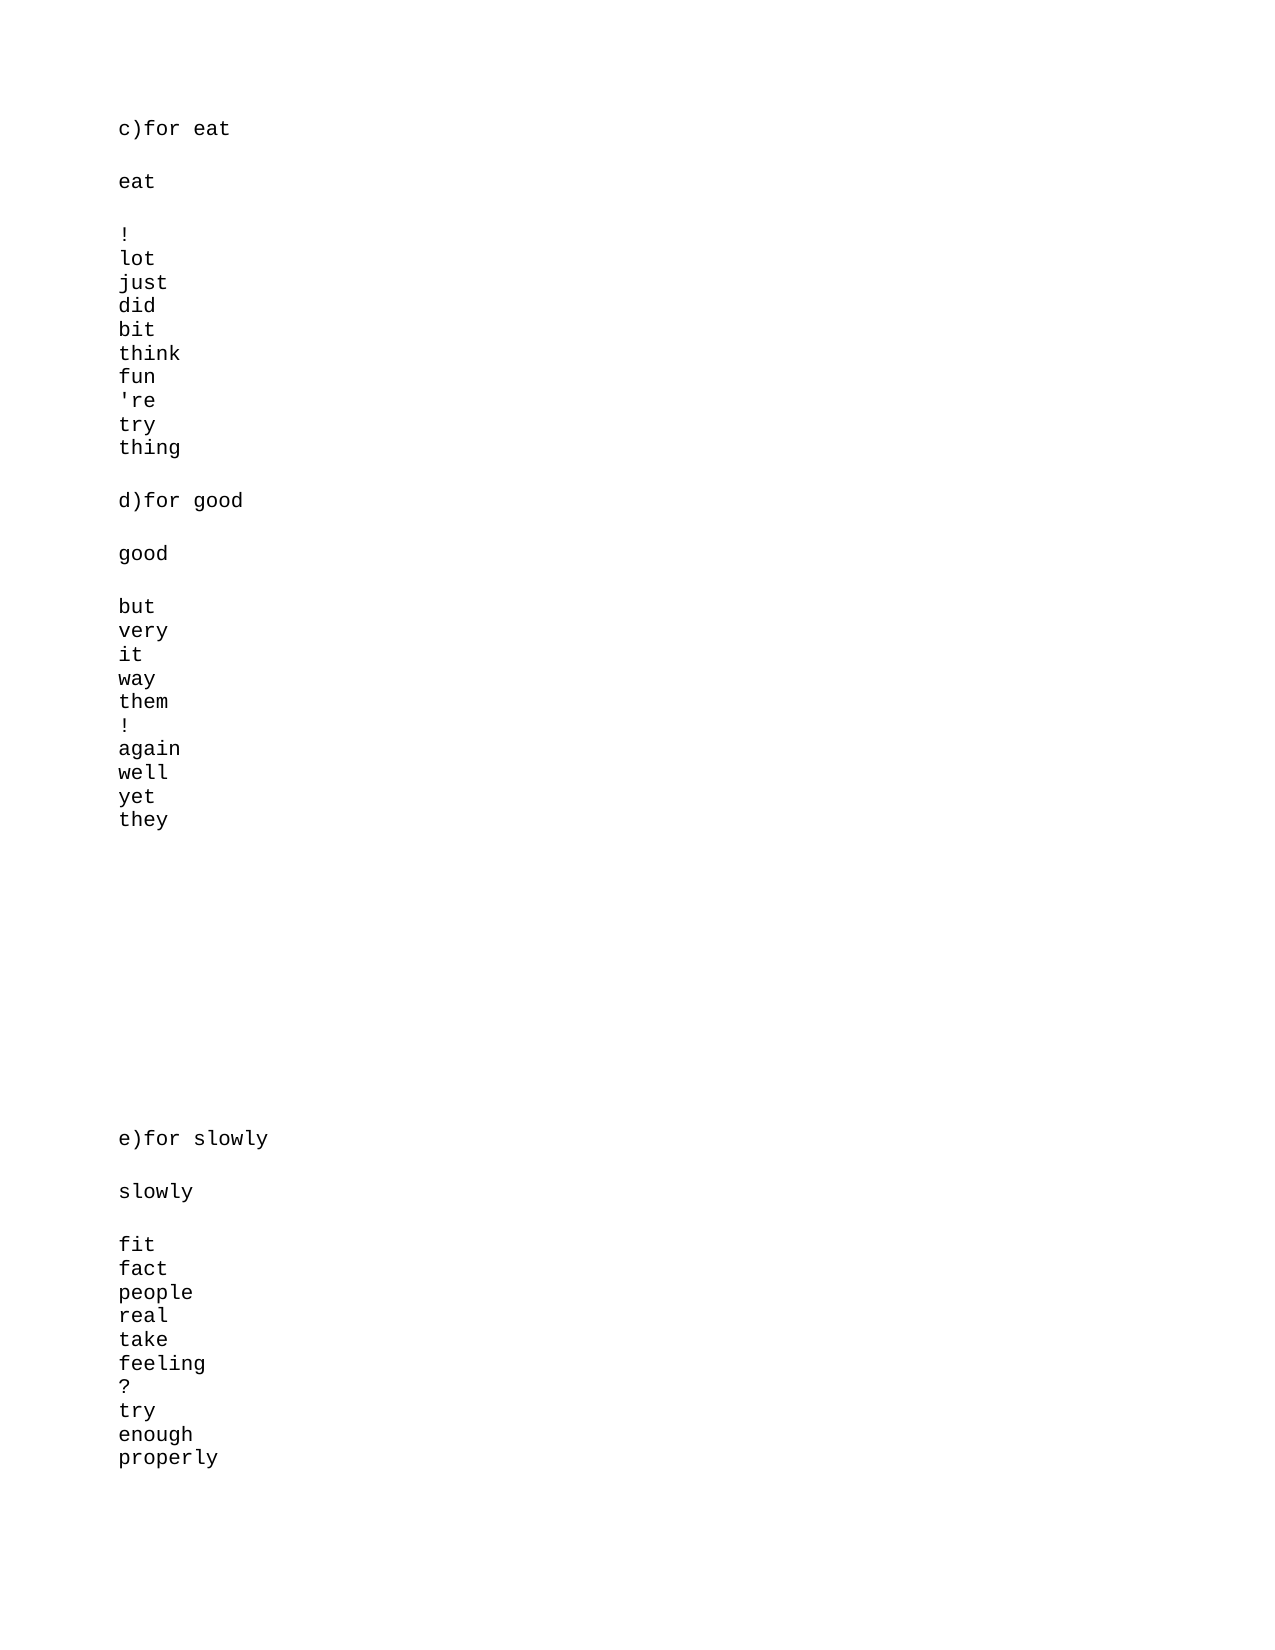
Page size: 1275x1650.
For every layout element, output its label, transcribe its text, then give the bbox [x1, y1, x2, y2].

text again [118, 738, 1157, 762]
text try [118, 1400, 1157, 1423]
text thing [118, 437, 1157, 461]
text well [118, 762, 1157, 786]
text take [118, 1329, 1157, 1353]
text eat [118, 171, 1157, 195]
text very [118, 620, 1157, 644]
text ! [118, 715, 1157, 738]
text bit [118, 319, 1157, 343]
text e)for slowly [118, 1128, 1157, 1152]
text but [118, 597, 1157, 620]
text enough [118, 1423, 1157, 1447]
text d)for good [118, 490, 1157, 514]
text lot [118, 248, 1157, 272]
text people [118, 1282, 1157, 1305]
text them [118, 691, 1157, 715]
text it [118, 644, 1157, 667]
text real [118, 1305, 1157, 1329]
text they [118, 809, 1157, 833]
text yet [118, 786, 1157, 809]
text way [118, 667, 1157, 691]
text fit [118, 1234, 1157, 1258]
text ! [118, 224, 1157, 248]
text did [118, 295, 1157, 319]
text try [118, 413, 1157, 437]
text fun [118, 366, 1157, 390]
text c)for eat [118, 118, 1157, 142]
text properly [118, 1447, 1157, 1471]
text fact [118, 1258, 1157, 1282]
text feeling [118, 1353, 1157, 1376]
text 're [118, 390, 1157, 413]
text just [118, 272, 1157, 295]
text think [118, 343, 1157, 366]
text good [118, 543, 1157, 567]
text ? [118, 1376, 1157, 1400]
text slowly [118, 1181, 1157, 1205]
